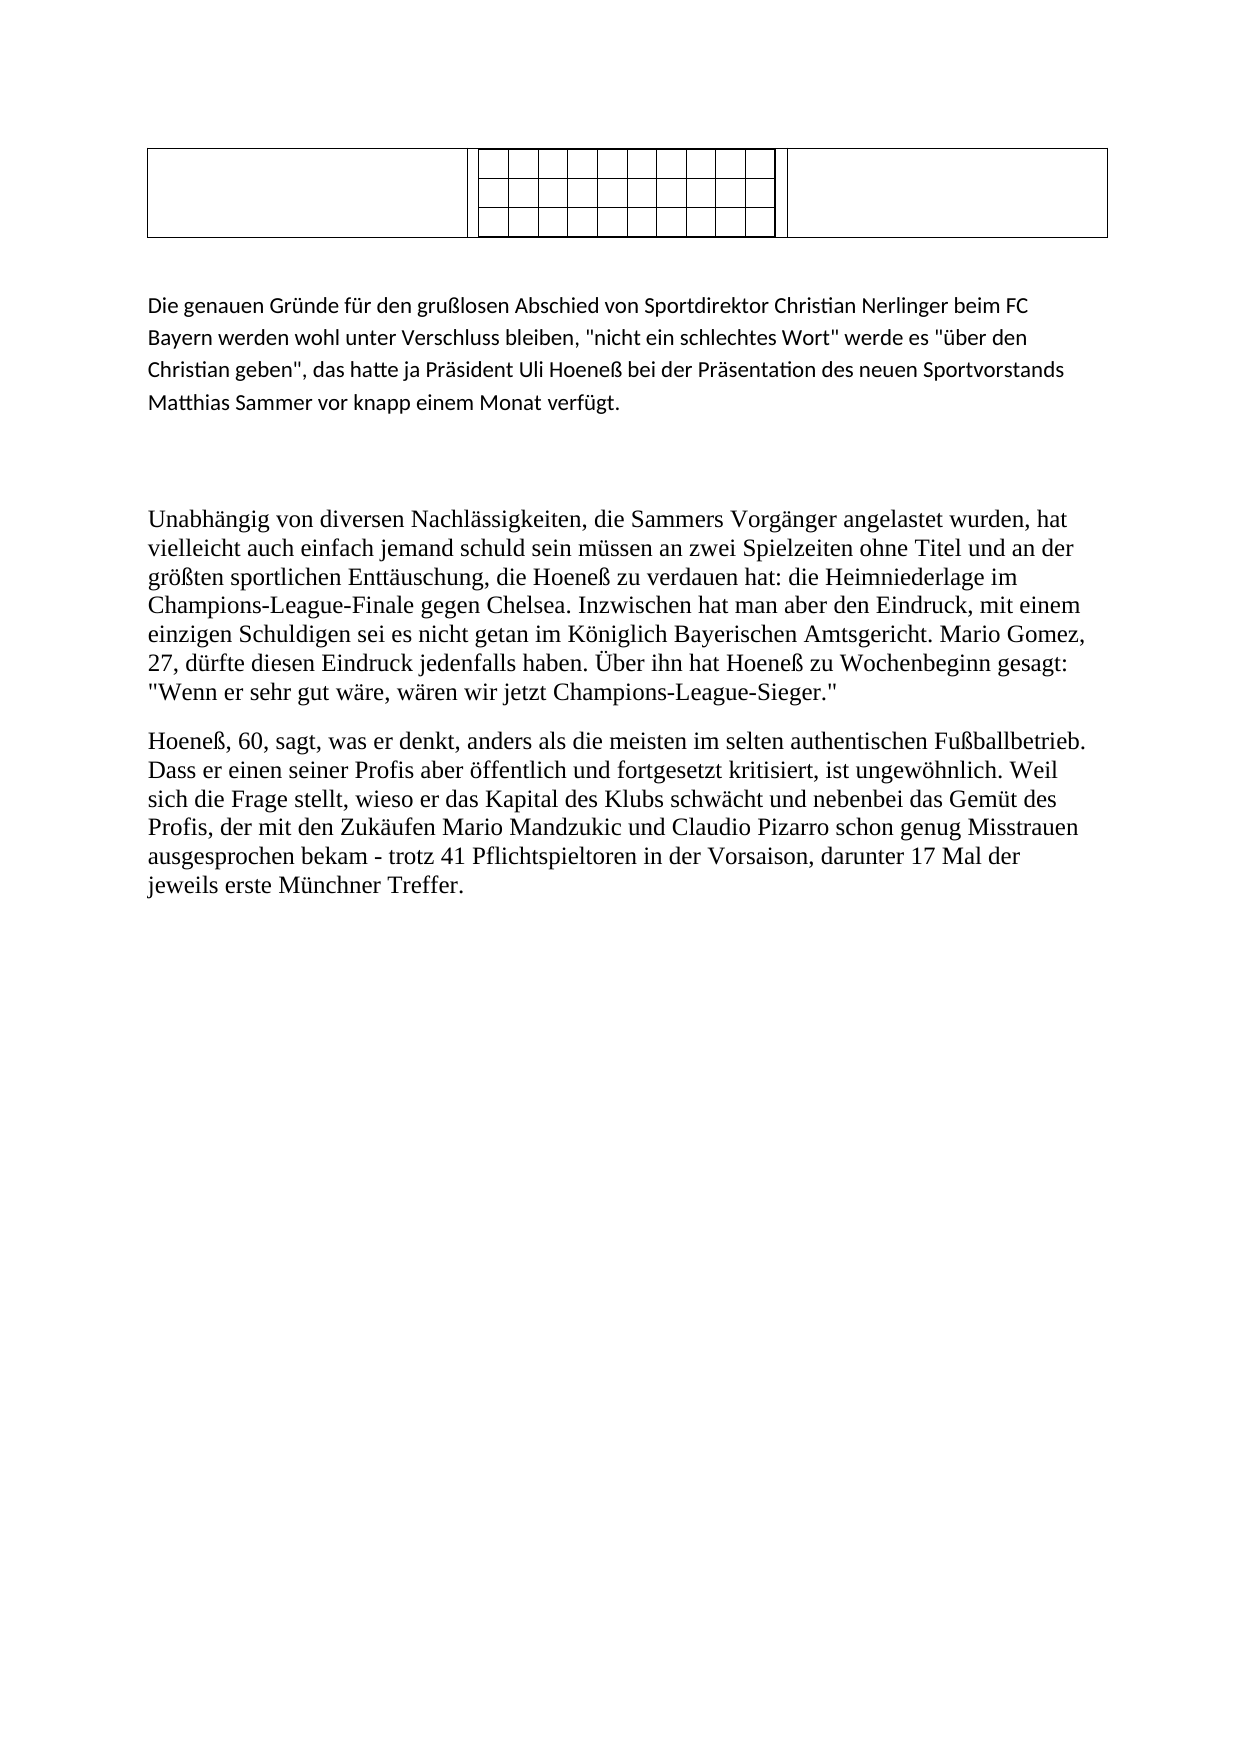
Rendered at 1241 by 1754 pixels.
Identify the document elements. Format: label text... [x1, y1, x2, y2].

table_cell [746, 208, 774, 236]
table_cell [746, 150, 774, 178]
table_cell [687, 179, 715, 207]
table_cell [716, 208, 745, 236]
table_cell [539, 179, 567, 207]
table_cell [628, 179, 656, 207]
text Die genauen Gründe für den grußlosen Abschied von Sportdirektor Christian Nerlinger beim FC Bayern werden wohl unter Verschluss bleiben, "nicht ein schlechtes Wort" werde es "über den Christian geben", das hatte ja Präsident Uli Hoeneß bei der Präsentation des neuen Sportvorstands Matthias Sammer vor knapp einem Monat verfügt. [148, 291, 1093, 416]
table_cell [479, 150, 508, 178]
text Hoeneß, 60, sagt, was er denkt, anders als die meisten im selten authentischen Fußballbetrieb. Dass er einen seiner Profis aber öffentlich und fortgesetzt kritisiert, ist ungewöhnlich. Weil sich die Frage stellt, wieso er das Kapital des Klubs schwächt und nebenbei das Gemüt des Profis, der mit den Zukäufen Mario Mandzukic und Claudio Pizarro schon genug Misstrauen ausgesprochen bekam - trotz 41 Pflichtspieltoren in der Vorsaison, darunter 17 Mal der jeweils erste Münchner Treffer. [148, 726, 1093, 899]
table_cell [657, 208, 686, 236]
table_cell [628, 208, 656, 236]
table_cell [598, 208, 627, 236]
table_cell [687, 208, 715, 236]
text Unabhängig von diversen Nachlässigkeiten, die Sammers Vorgänger angelastet wurden, hat vielleicht auch einfach jemand schuld sein müssen an zwei Spielzeiten ohne Titel und an der größten sportlichen Enttäuschung, die Hoeneß zu verdauen hat: die Heimniederlage im Champions-League-Finale gegen Chelsea. Inzwischen hat man aber den Eindruck, mit einem einzigen Schuldigen sei es nicht getan im Königlich Bayerischen Amtsgericht. Mario Gomez, 27, dürfte diesen Eindruck jedenfalls haben. Über ihn hat Hoeneß zu Wochenbeginn gesagt: "Wenn er sehr gut wäre, wären wir jetzt Champions-League-Sieger." [148, 504, 1093, 705]
table_cell [568, 179, 597, 207]
table_cell [788, 149, 1107, 237]
table_cell [509, 179, 538, 207]
table_cell [657, 150, 686, 178]
table_cell [148, 149, 467, 237]
table_cell [539, 150, 567, 178]
table_cell [509, 150, 538, 178]
table_cell [479, 208, 508, 236]
table_cell [687, 150, 715, 178]
table_cell [776, 149, 787, 237]
table_cell [746, 179, 774, 207]
table_cell [657, 179, 686, 207]
table_cell [468, 149, 478, 237]
table_cell [479, 179, 508, 207]
table_cell [568, 208, 597, 236]
table_cell [598, 150, 627, 178]
table_cell [716, 179, 745, 207]
table_cell [598, 179, 627, 207]
table_cell [628, 150, 656, 178]
table_cell [539, 208, 567, 236]
table_cell [716, 150, 745, 178]
table_cell [509, 208, 538, 236]
table_cell [568, 150, 597, 178]
